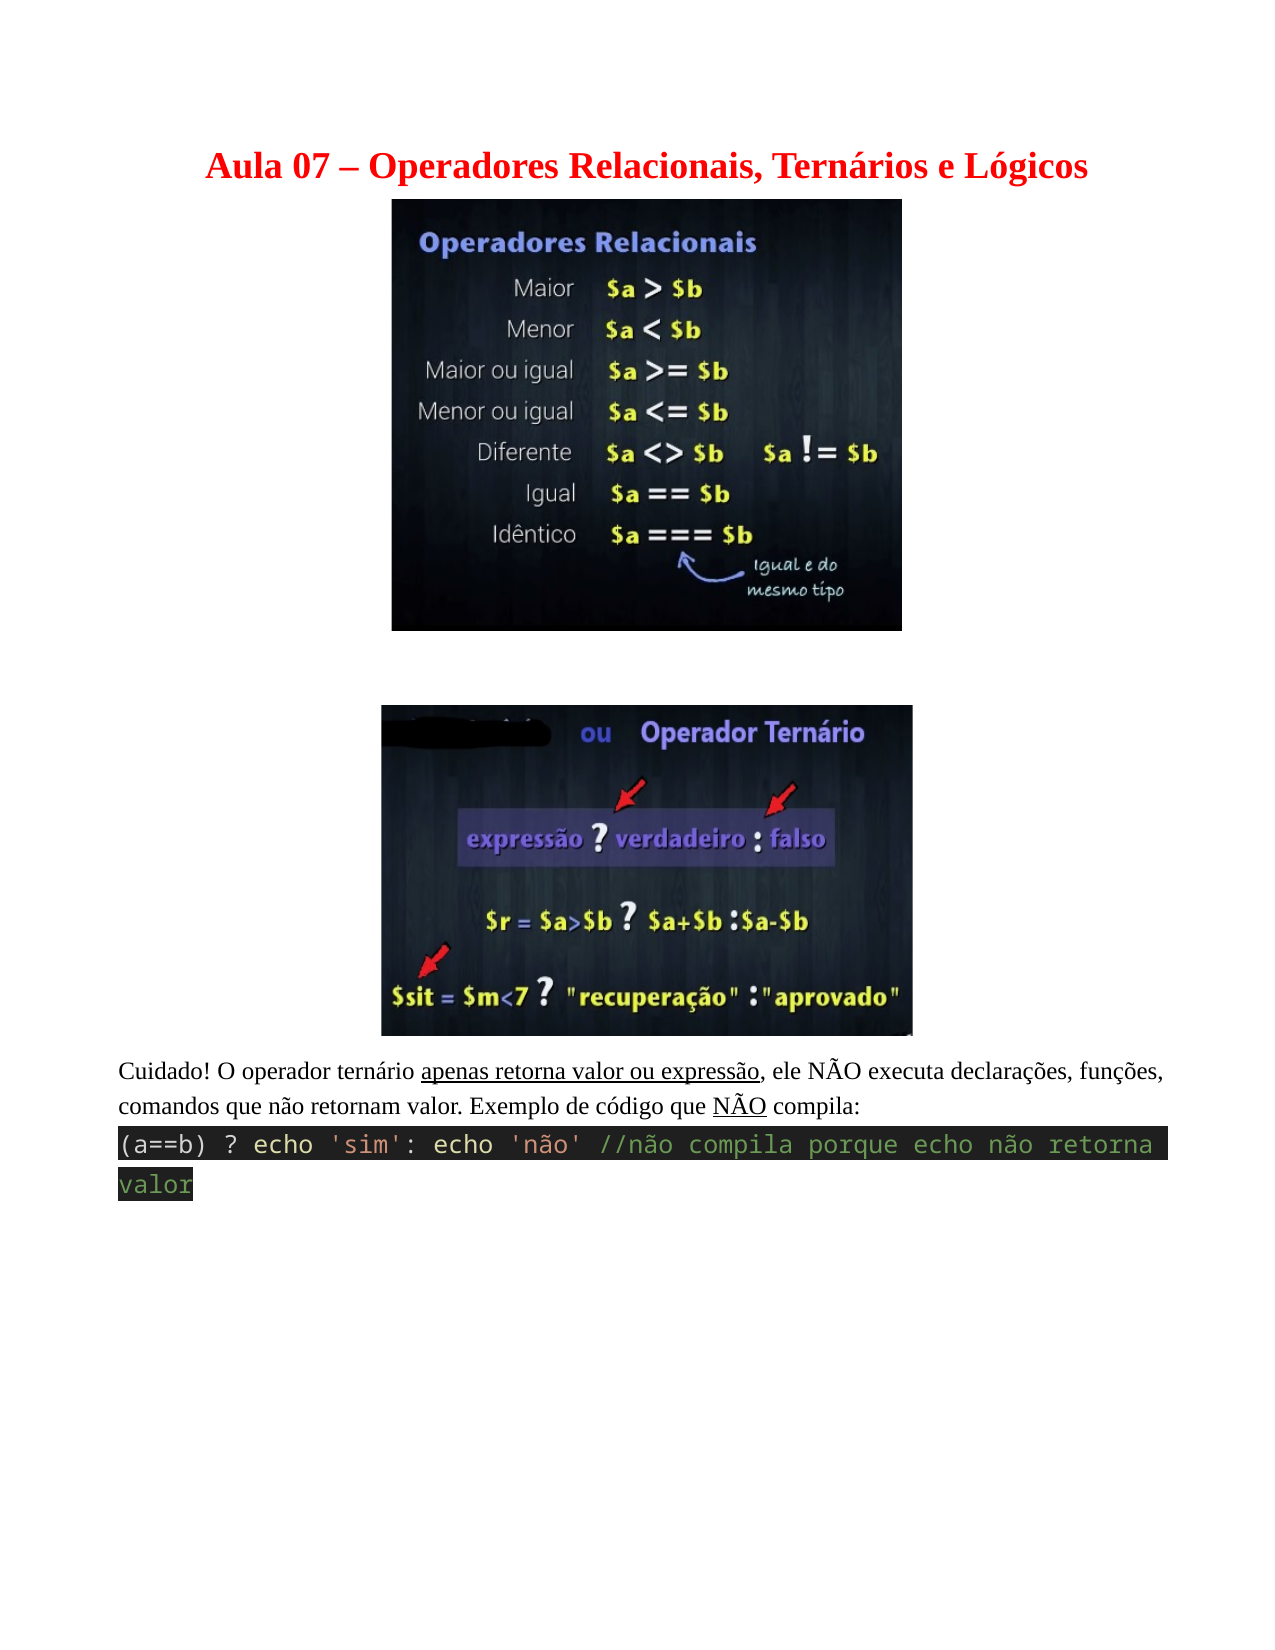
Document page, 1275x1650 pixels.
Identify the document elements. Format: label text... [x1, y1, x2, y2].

text Cuidado! O operador ternário apenas retorna valor ou expressão, ele NÃO executa declarações, funções, comandos que não retornam valor. Exemplo de código que NÃO compila: (a==b) ? echo 'sim': echo 'não' //não compila porque echo não retorna valor [118, 1056, 1175, 1201]
picture [391, 199, 902, 631]
picture [381, 705, 913, 1036]
subtitle Aula 07 – Operadores Relacionais, Ternários e Lógicos [118, 143, 1175, 187]
